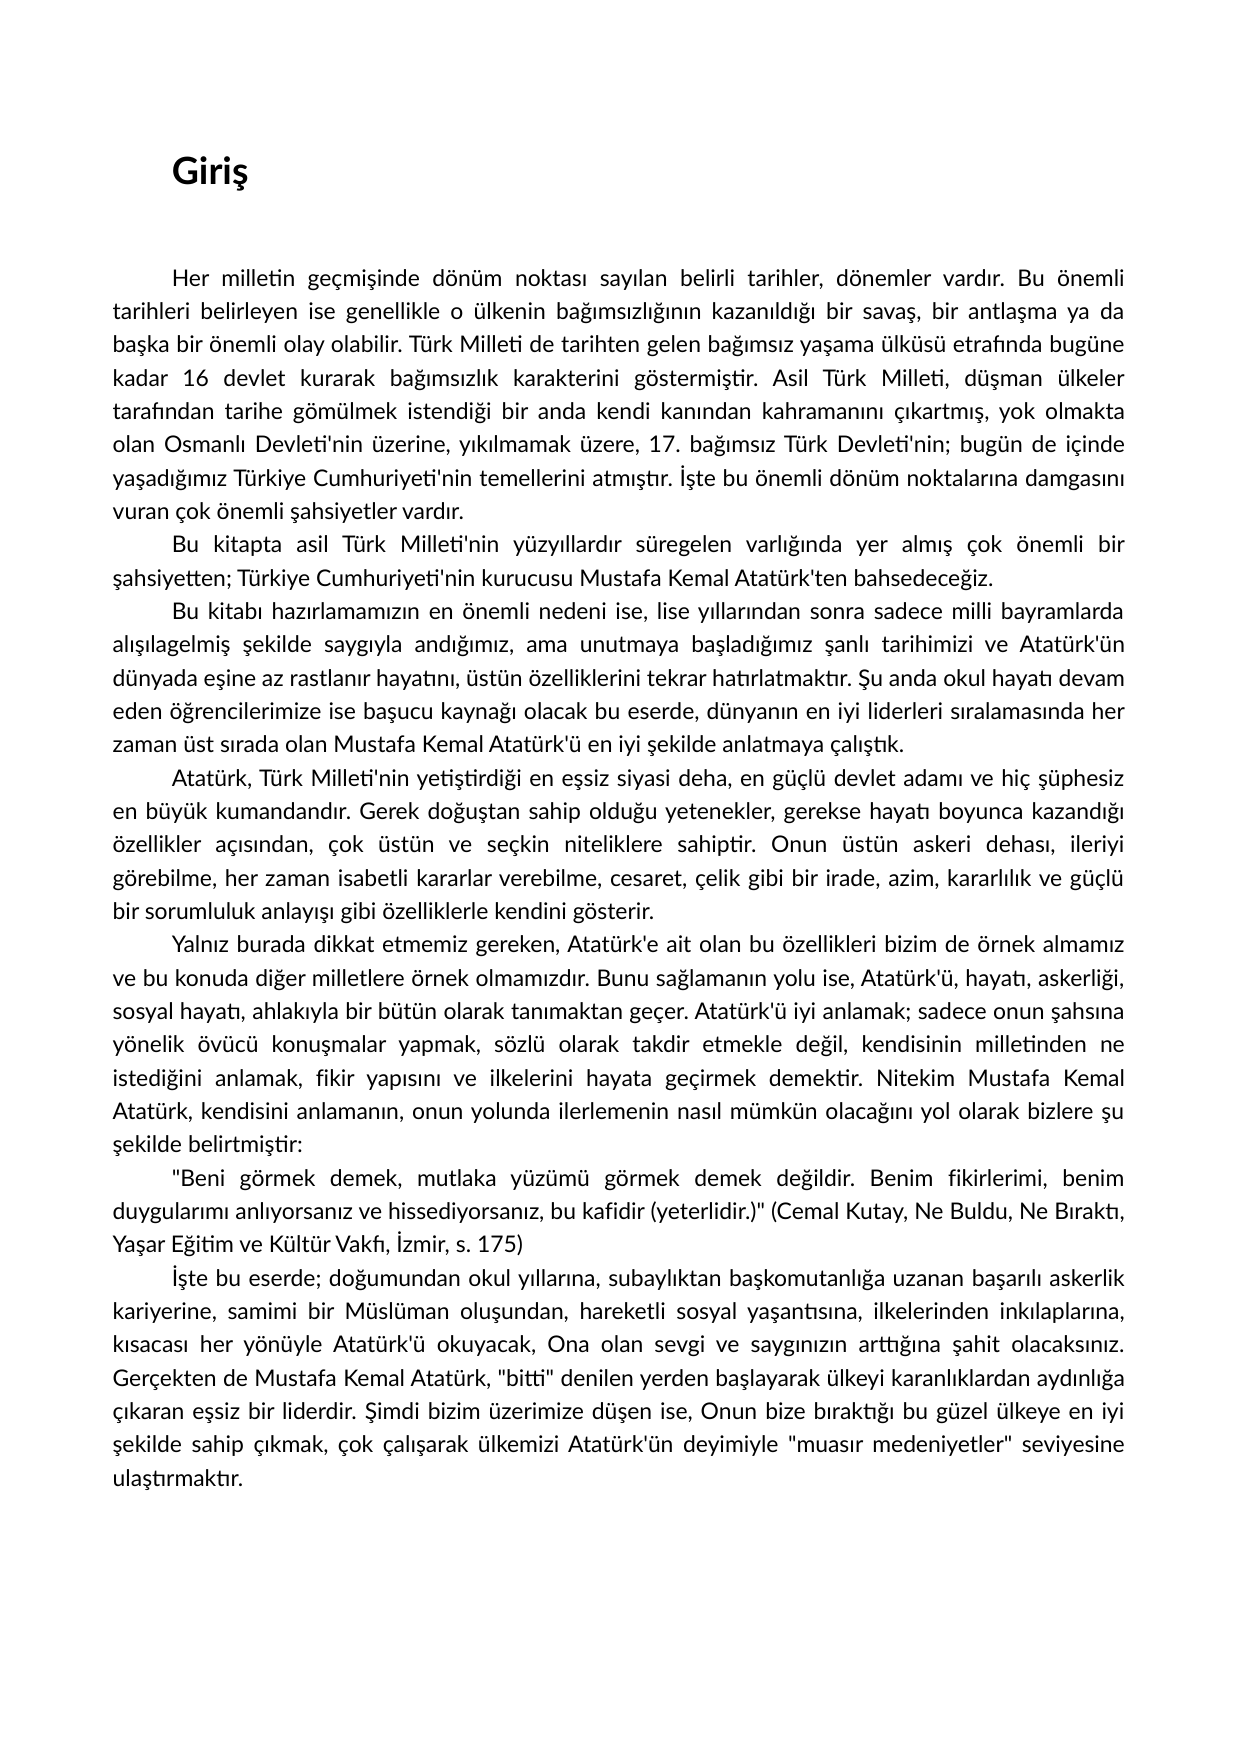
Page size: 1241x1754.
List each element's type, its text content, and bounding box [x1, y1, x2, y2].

text Giriş [112, 148, 1126, 193]
text Atatürk, Türk Milleti'nin yetiştirdiği en eşsiz siyasi deha, en güçlü devlet adamı ve hiç şüphesiz en büyük kumandandır. Gerek doğuştan sahip olduğu yetenekler, gerekse hayatı boyunca kazandığı özellikler açısından, çok üstün ve seçkin niteliklere sahiptir. Onun üstün askeri dehası, ileriyi görebilme, her zaman isabetli kararlar verebilme, cesaret, çelik gibi bir irade, azim, kararlılık ve güçlü bir sorumluluk anlayışı gibi özelliklerle kendini gösterir. [112, 759, 1126, 926]
text "Beni görmek demek, mutlaka yüzümü görmek demek değildir. Benim fikirlerimi, benim duygularımı anlıyorsanız ve hissediyorsanız, bu kafidir (yeterlidir.)" (Cemal Kutay, Ne Buldu, Ne Bıraktı, Yaşar Eğitim ve Kültür Vakfı, İzmir, s. 175) [112, 1159, 1126, 1259]
text İşte bu eserde; doğumundan okul yıllarına, subaylıktan başkomutanlığa uzanan başarılı askerlik kariyerine, samimi bir Müslüman oluşundan, hareketli sosyal yaşantısına, ilkelerinden inkılaplarına, kısacası her yönüyle Atatürk'ü okuyacak, Ona olan sevgi ve saygınızın arttığına şahit olacaksınız. Gerçekten de Mustafa Kemal Atatürk, "bitti" denilen yerden başlayarak ülkeyi karanlıklardan aydınlığa çıkaran eşsiz bir liderdir. Şimdi bizim üzerimize düşen ise, Onun bize bıraktığı bu güzel ülkeye en iyi şekilde sahip çıkmak, çok çalışarak ülkemizi Atatürk'ün deyimiyle "muasır medeniyetler" seviyesine ulaştırmaktır. [112, 1259, 1126, 1493]
text Her milletin geçmişinde dönüm noktası sayılan belirli tarihler, dönemler vardır. Bu önemli tarihleri belirleyen ise genellikle o ülkenin bağımsızlığının kazanıldığı bir savaş, bir antlaşma ya da başka bir önemli olay olabilir. Türk Milleti de tarihten gelen bağımsız yaşama ülküsü etrafında bugüne kadar 16 devlet kurarak bağımsızlık karakterini göstermiştir. Asil Türk Milleti, düşman ülkeler tarafından tarihe gömülmek istendiği bir anda kendi kanından kahramanını çıkartmış, yok olmakta olan Osmanlı Devleti'nin üzerine, yıkılmamak üzere, 17. bağımsız Türk Devleti'nin; bugün de içinde yaşadığımız Türkiye Cumhuriyeti'nin temellerini atmıştır. İşte bu önemli dönüm noktalarına damgasını vuran çok önemli şahsiyetler vardır. [112, 259, 1126, 526]
text Bu kitapta asil Türk Milleti'nin yüzyıllardır süregelen varlığında yer almış çok önemli bir şahsiyetten; Türkiye Cumhuriyeti'nin kurucusu Mustafa Kemal Atatürk'ten bahsedeceğiz. [112, 526, 1126, 593]
text Bu kitabı hazırlamamızın en önemli nedeni ise, lise yıllarından sonra sadece milli bayramlarda alışılagelmiş şekilde saygıyla andığımız, ama unutmaya başladığımız şanlı tarihimizi ve Atatürk'ün dünyada eşine az rastlanır hayatını, üstün özelliklerini tekrar hatırlatmaktır. Şu anda okul hayatı devam eden öğrencilerimize ise başucu kaynağı olacak bu eserde, dünyanın en iyi liderleri sıralamasında her zaman üst sırada olan Mustafa Kemal Atatürk'ü en iyi şekilde anlatmaya çalıştık. [112, 593, 1126, 759]
text Yalnız burada dikkat etmemiz gereken, Atatürk'e ait olan bu özellikleri bizim de örnek almamız ve bu konuda diğer milletlere örnek olmamızdır. Bunu sağlamanın yolu ise, Atatürk'ü, hayatı, askerliği, sosyal hayatı, ahlakıyla bir bütün olarak tanımaktan geçer. Atatürk'ü iyi anlamak; sadece onun şahsına yönelik övücü konuşmalar yapmak, sözlü olarak takdir etmekle değil, kendisinin milletinden ne istediğini anlamak, fikir yapısını ve ilkelerini hayata geçirmek demektir. Nitekim Mustafa Kemal Atatürk, kendisini anlamanın, onun yolunda ilerlemenin nasıl mümkün olacağını yol olarak bizlere şu şekilde belirtmiştir: [112, 926, 1126, 1159]
